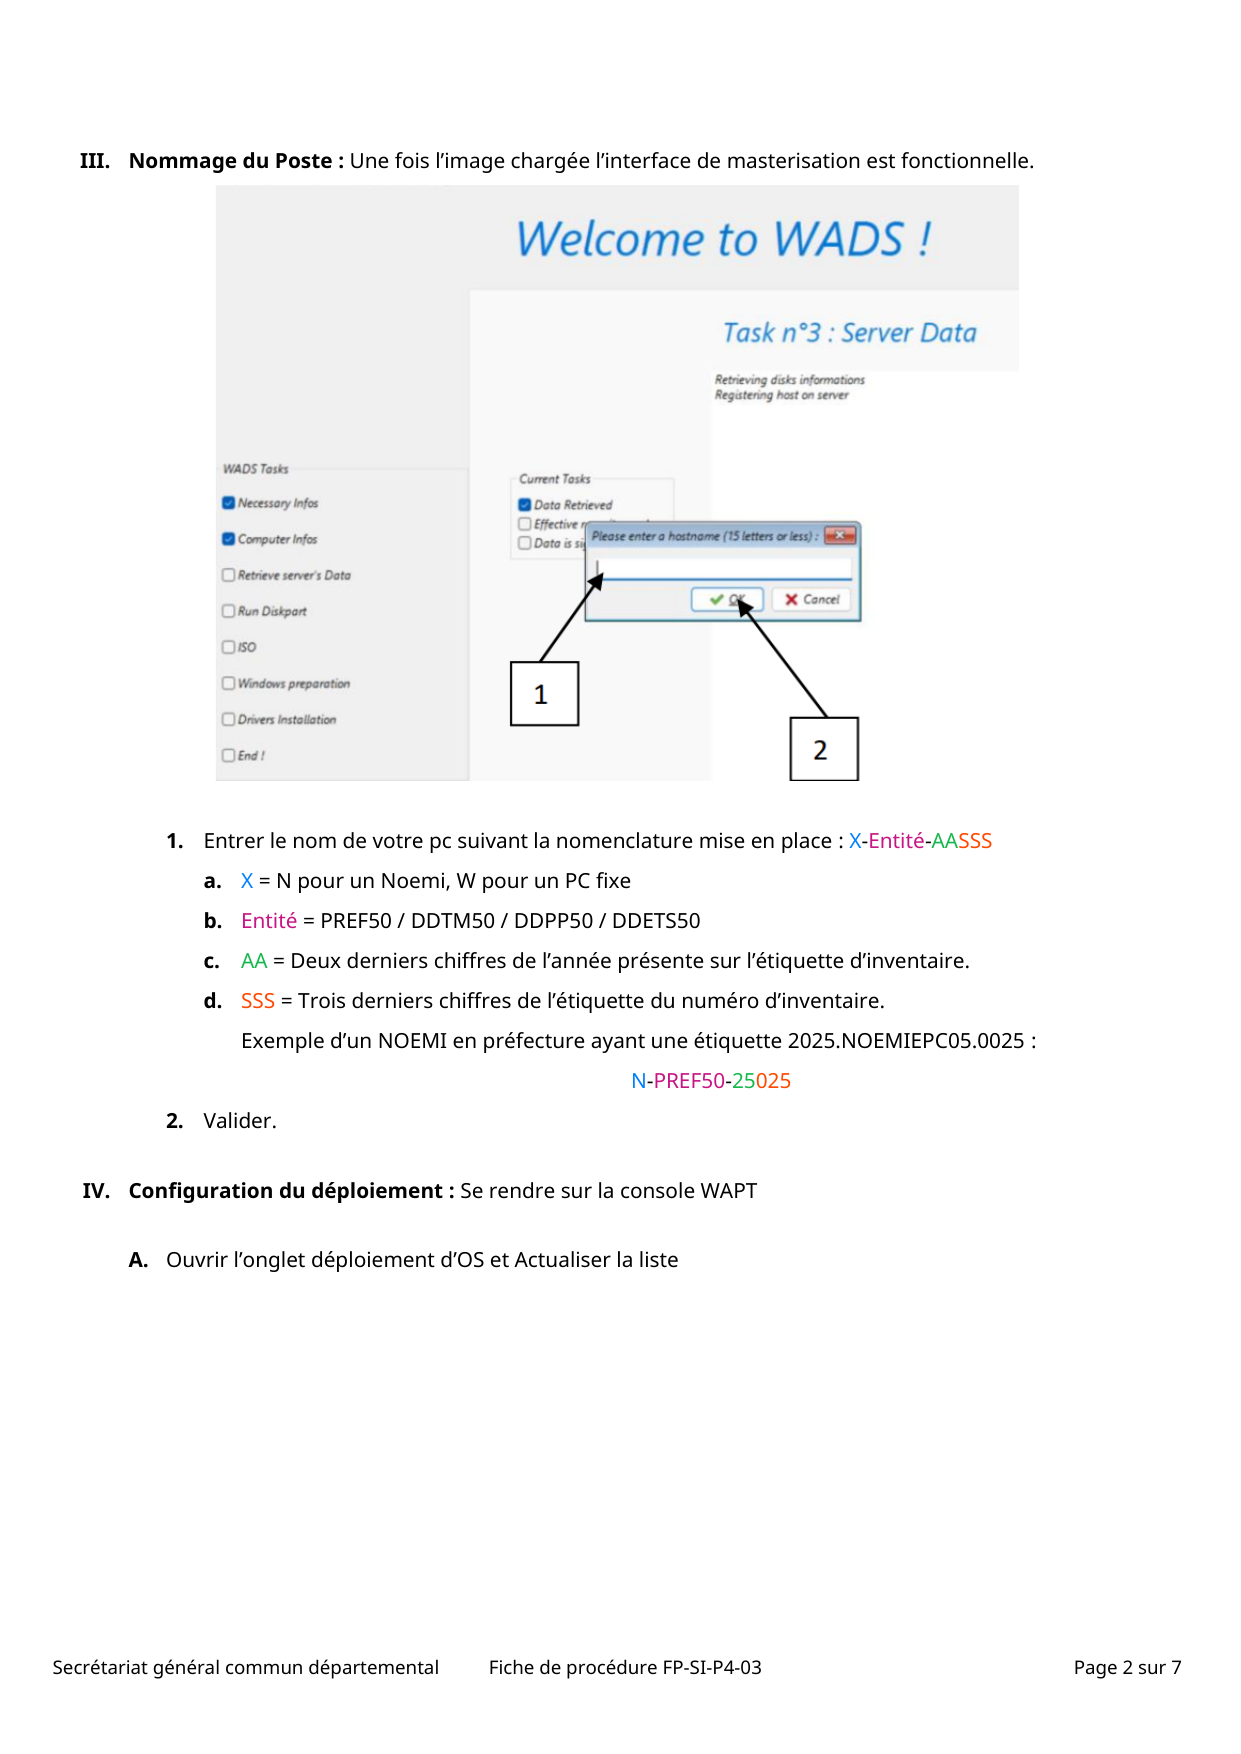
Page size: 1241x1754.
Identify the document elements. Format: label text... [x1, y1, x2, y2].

picture [215, 185, 1019, 781]
table_cell Champ d’application : SINUM pôle assistance – pôle n°4 Mode d’emploi Préparer le poste : Mettre à jour le BIOS depuis une clé usb. (Hors re mastérisations) Appliquer les paramétrages du BIOS Poste HP : Voir Fiches tirées du site NOEMI Lenovo : Voir Fiches tirées du site NOEMI IMPORTANT : Désactiver SECUREBOOT pour charger l’image. Lancement de WinPE : Accéder au menu de démarrage du BIOS Poste HP : Appuyer sur F9 au démarrage Poste Lenovo : Appuyer sur F12 au démarrage (ou Fn+F12) Poste DELL : Appuyer sur F12 au démarrage SOIT par PXE : IPV4 pour un déploiement IPXE OU par clé usb bootable contenant l’image WADS Résultat : L’ordinateur cible va se connecter au serveur de déploiement : Nommage du Poste : Une fois l’image chargée l’interface de masterisation est fonctionnelle. Entrer le nom de votre pc suivant la nomenclature mise en place : X-Entité-AASSS X = N pour un Noemi, W pour un PC fixe Entité = PREF50 / DDTM50 / DDPP50 / DDETS50 AA = Deux derniers chiffres de l’année présente sur l’étiquette d’inventaire. SSS = Trois derniers chiffres de l’étiquette du numéro d’inventaire. Exemple d’un NOEMI en préfecture ayant une étiquette 2025.NOEMIEPC05.0025 : N-PREF50-25025 Valider. Configuration du déploiement : Se rendre sur la console WAPT Ouvrir l’onglet déploiement d’OS et Actualiser la liste Clic droit sur la ligne de votre poste cible. Sélectionner la configuration parmi les suivantes : zo-W11-23h2-base : Pour les pc adsl* zo-noemi : Pour les NOEMI zo-workstation : Pour les TINY Choisir manuellement le paquet de pilotes. Préparer le Djoin Actualiser puis choisir un contrôleur de domaine dans le menu déroulant. Se connecter avec son compte admin (si le compte proposé n’est pas admin) Si le poste est déjà dans l’AD régler ce paramètre sur Overwrite Chercher l’OU de réception. Enfin, Enregistrer pour ajouter le poste à l’AD. Cas particulier : Si le PC existe déjà dans l’onglet Inventaire, il faut le supprimer ou utiliser la fonction « Exporter les machines sélectionnées vers WADS ». Démarrer le déploiement : Clic droit sur Démarrer le déploiement Sur le poste cible, cliquer sur *Retry Deployment* L’installation se lance : Optionnel : Préparer le paquet de la machine : Par défaut un paquet d’application est affecté à l’OU dans WAPT, il est possible d’ajouter un paquet à la machine au besoin. Exemple : Paquet d’une version spécifique du logiciel QGIS. Finalisation de l’installation: Une fois l’installation de l’OS terminée : Redémarrer et réactivé SECUREBOOT Dans l’onglet Inventaire, actualiser la liste puis clic droit sur la machine pour lancer les installations Dans le résumé de la machine, à droite de la fenêtre, ouvrir l’onglet Tâches pour suivre les installations. Actualiser la liste des machines afin de vérifier le status. Ajouter les groupes de sécurité au poste sur Active Directory : Avec PowerShell sur machine admin. Pour un NOEMI : Ajout de la description, ajout aux groupes NOEMI et Ring Set-PREF50ADNoemi -Nom *Nom du NOEMI* -Entite *Choix de l’entité* Pour un PC fixe : Ajout du poste dans un Ring Set-PREF50ADPC -Nom *Nom du PC* -Site *Choix du site destinataire* Redémarrer le pc autant de fois que nécessaire pour finaliser l’installation. Entre l’application des GPO et le cryptage du disque plusieurs reboot seront demandés. Supprimer l’ordinateur de l’onglet Déploiement d’OS *Pour les PC ADSL, supprimer le compte AD, le PC dans WAPT et le sortir du domaine. (Attention au mot de passe admin-local) Support d’enregistrement S:\SIDSIC-Technique\Procédures - Formulaires\SINUM Pôle n°4 - Assistance\FP-SI-P4-03 - WAPT - Déploiement de poste.odt [42, 59, 1193, 1279]
